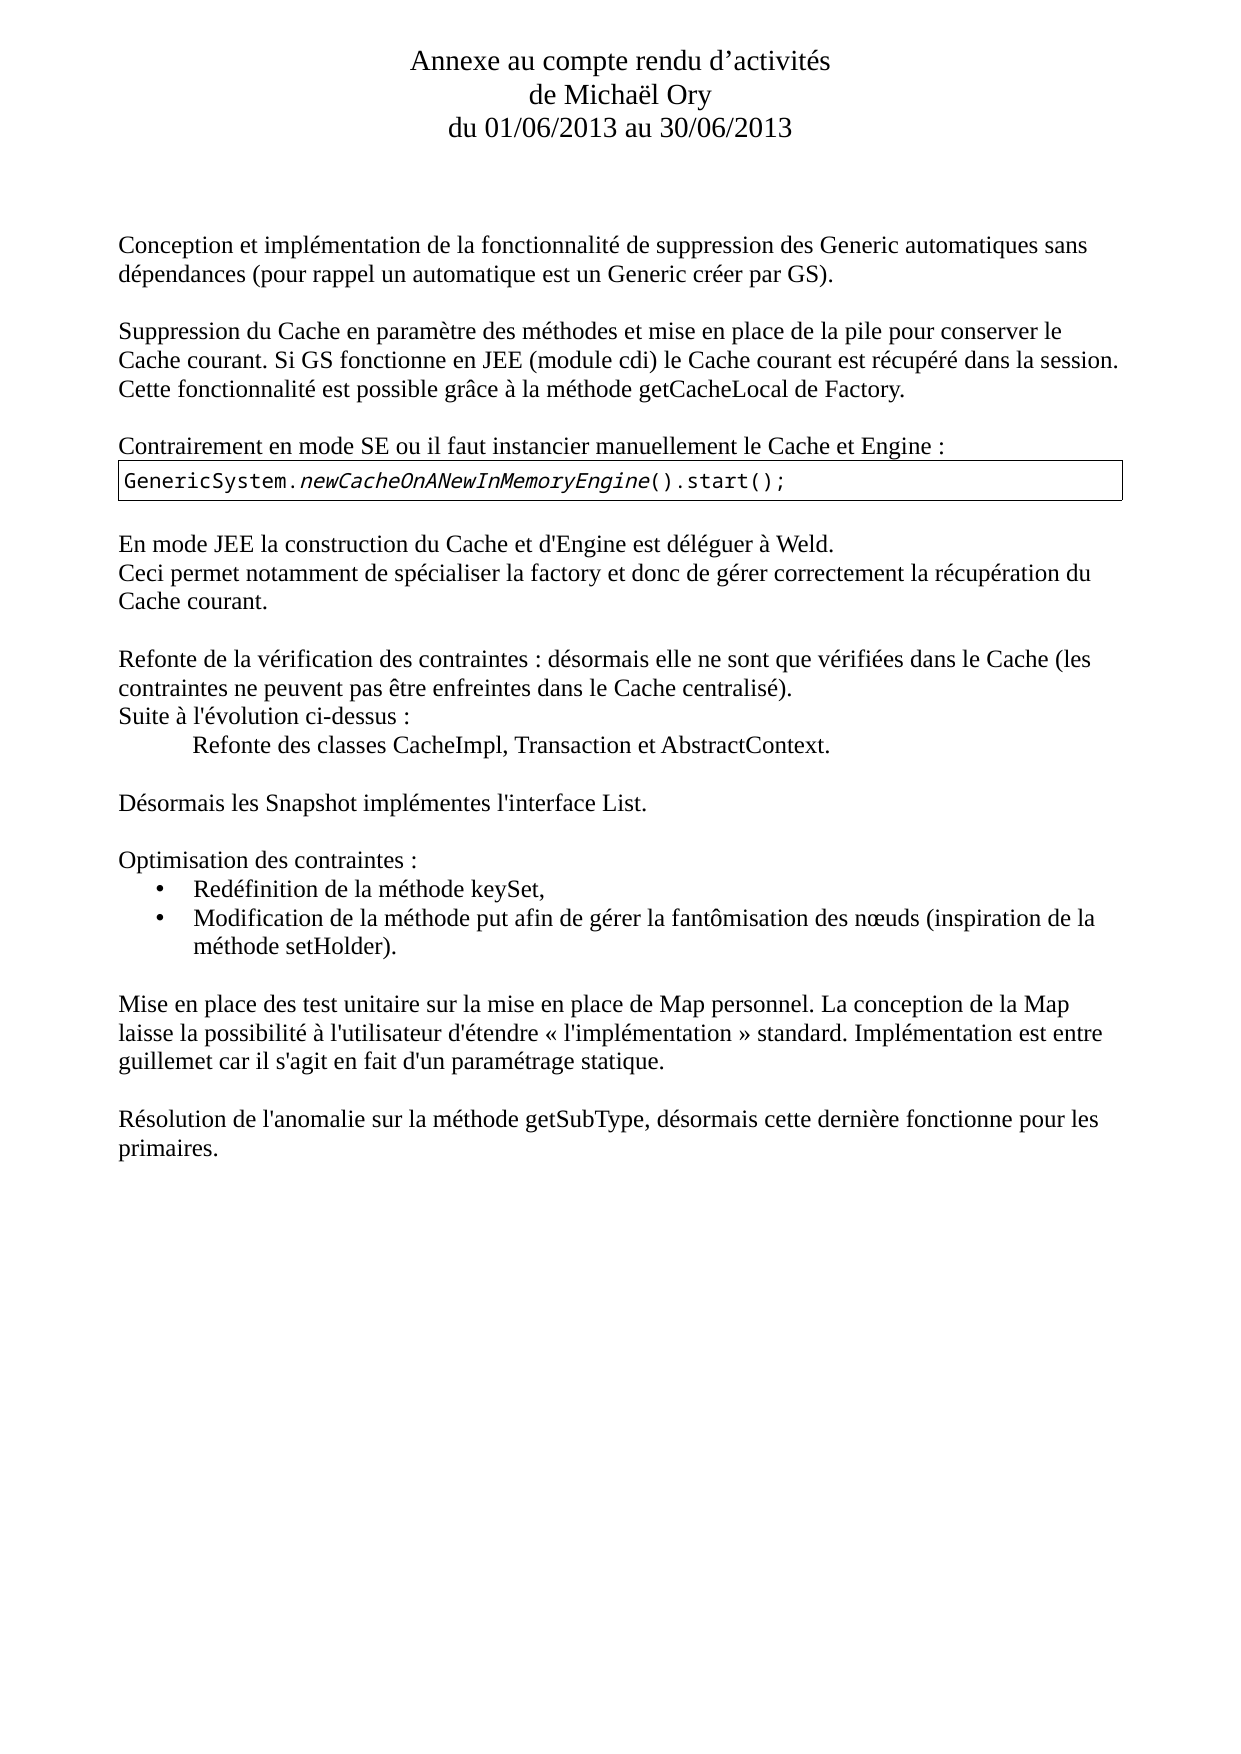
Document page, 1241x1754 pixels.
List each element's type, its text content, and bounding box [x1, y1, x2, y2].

list Modification de la méthode put afin de gérer la fantômisation des nœuds (inspiration de la méthode setHolder). [156, 903, 1122, 960]
text Refonte des classes CacheImpl, Transaction et AbstractContext. [118, 730, 1122, 759]
text Résolution de l'anomalie sur la méthode getSubType, désormais cette dernière fonctionne pour les primaires. [118, 1104, 1122, 1161]
text du 01/06/2013 au 30/06/2013 [118, 110, 1122, 144]
text Cette fonctionnalité est possible grâce à la méthode getCacheLocal de Factory. [118, 374, 1122, 403]
text Suppression du Cache en paramètre des méthodes et mise en place de la pile pour conserver le Cache courant. Si GS fonctionne en JEE (module cdi) le Cache courant est récupéré dans la session. [118, 316, 1122, 374]
text Désormais les Snapshot implémentes l'interface List. [118, 788, 1122, 816]
list Redéfinition de la méthode keySet, [156, 874, 1122, 903]
text Ceci permet notamment de spécialiser la factory et donc de gérer correctement la récupération du Cache courant. [118, 558, 1122, 615]
text Mise en place des test unitaire sur la mise en place de Map personnel. La conception de la Map laisse la possibilité à l'utilisateur d'étendre « l'implémentation » standard. Implémentation est entre guillemet car il s'agit en fait d'un paramétrage statique. [118, 989, 1122, 1075]
text de Michaël Ory [118, 77, 1122, 110]
text Conception et implémentation de la fonctionnalité de suppression des Generic automatiques sans dépendances (pour rappel un automatique est un Generic créer par GS). [118, 230, 1122, 288]
text Refonte de la vérification des contraintes : désormais elle ne sont que vérifiées dans le Cache (les contraintes ne peuvent pas être enfreintes dans le Cache centralisé). [118, 644, 1122, 701]
table_header GenericSystem.newCacheOnANewInMemoryEngine().start(); [119, 461, 1122, 500]
text En mode JEE la construction du Cache et d'Engine est déléguer à Weld. [118, 529, 1122, 558]
text Optimisation des contraintes : [118, 845, 1122, 874]
text Suite à l'évolution ci-dessus : [118, 701, 1122, 730]
text Annexe au compte rendu d’activités [118, 43, 1122, 77]
text Contrairement en mode SE ou il faut instancier manuellement le Cache et Engine : [118, 431, 1122, 460]
